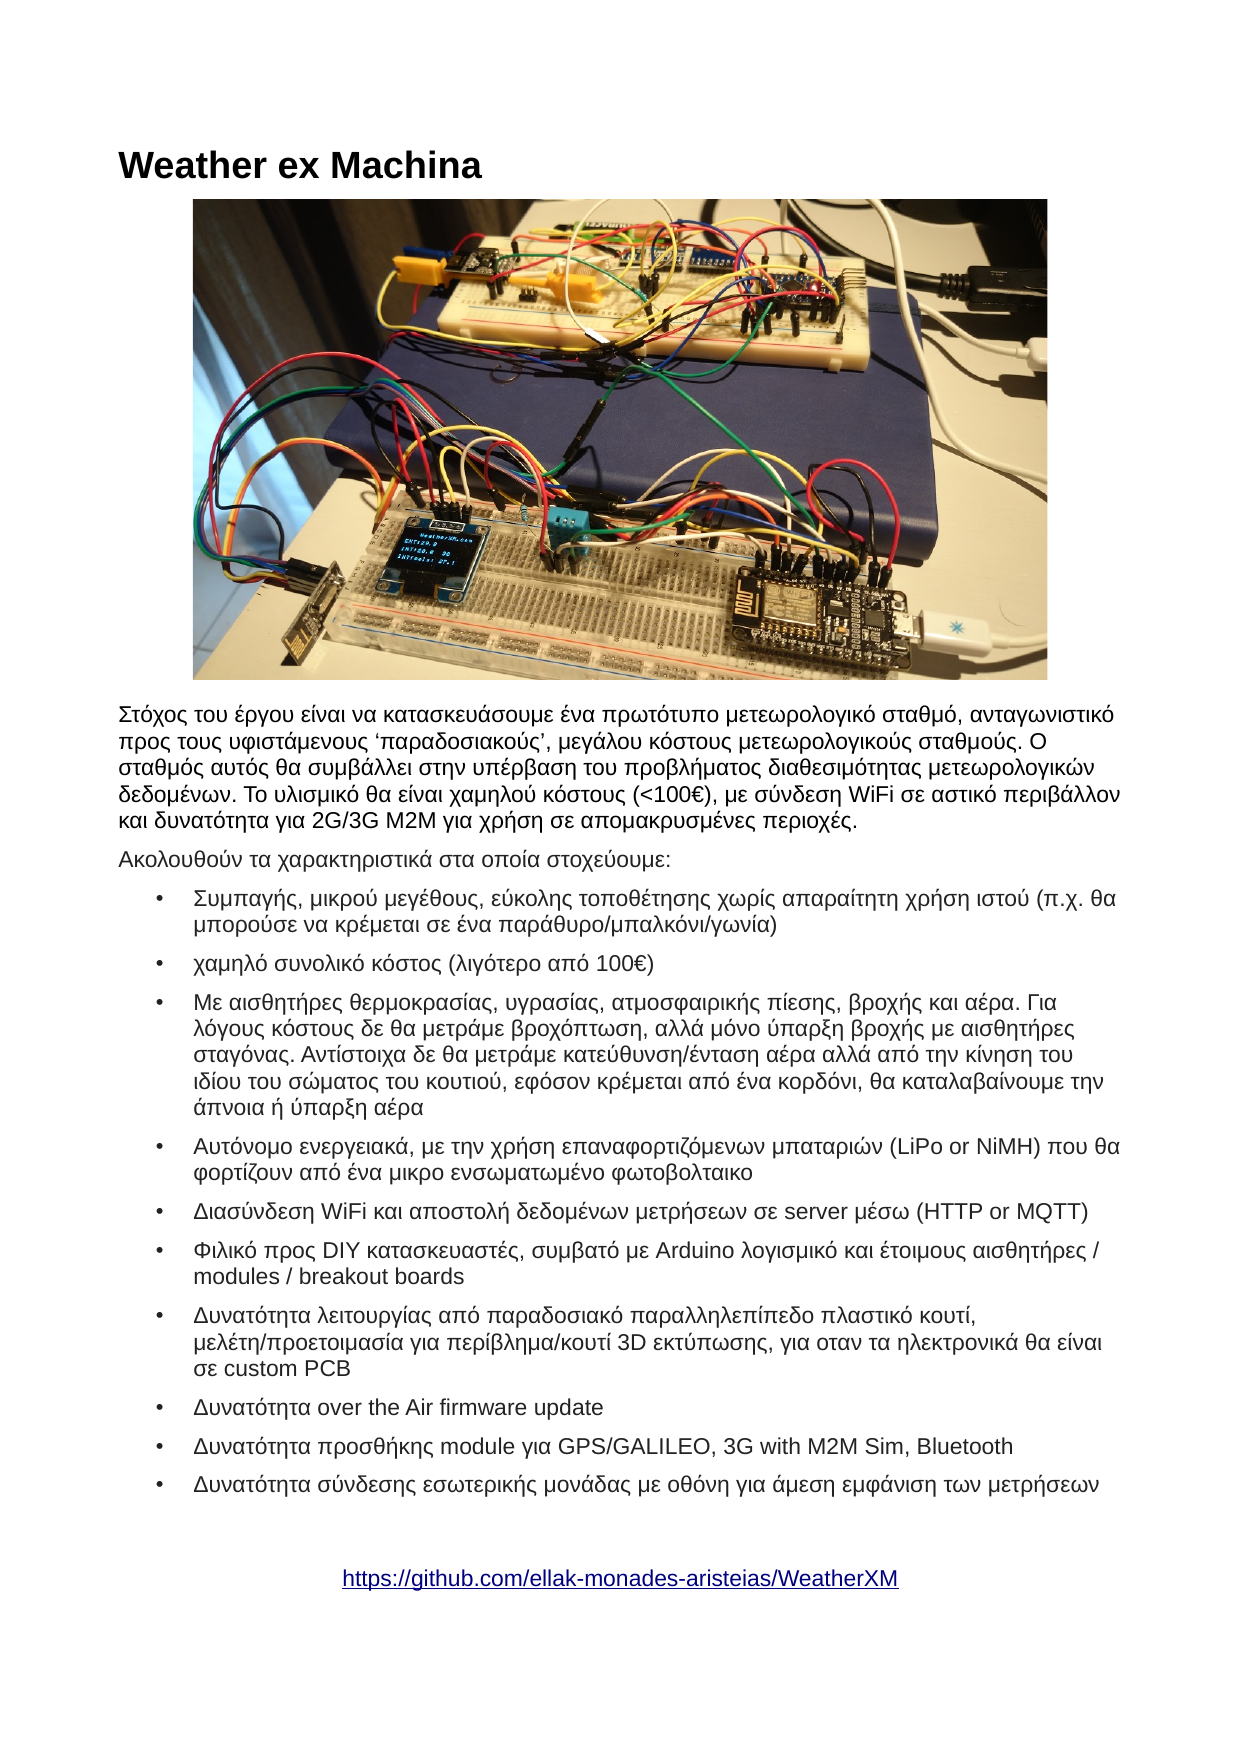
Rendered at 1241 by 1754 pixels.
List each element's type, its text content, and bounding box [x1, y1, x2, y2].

list Φιλικό προς DIY κατασκευαστές, συμβατό με Arduino λογισμικό και έτοιμους αισθητήρες / modules / breakout boards [156, 1237, 1122, 1290]
list Aυτόνομο ενεργειακά, με την χρήση επαναφορτιζόμενων μπαταριών (LiPo or NiMH) που θα φορτίζουν από ένα μικρο ενσωματωμένο φωτοβολταικο [156, 1133, 1122, 1186]
list Διασύνδεση WiFi και αποστολή δεδομένων μετρήσεων σε server μέσω (HTTP or MQTT) [156, 1198, 1122, 1224]
text Στόχος του έργου είναι να κατασκευάσουμε ένα πρωτότυπο μετεωρολογικό σταθμό, ανταγωνιστικό προς τους υφιστάμενους ‘παραδοσιακούς’, μεγάλου κόστους μετεωρολογικούς σταθμούς. Ο σταθμός αυτός θα συμβάλλει στην υπέρβαση του προβλήματος διαθεσιμότητας μετεωρολογικών δεδομένων. Το υλισμικό θα είναι χαμηλού κόστους (<100€), με σύνδεση WiFi σε αστικό περιβάλλον και δυνατότητα για 2G/3G M2M για χρήση σε απομακρυσμένες περιοχές. [118, 701, 1122, 833]
text Ακολουθούν τα χαρακτηριστικά στα οποία στοχεύουμε: [118, 846, 1122, 872]
list χαμηλό συνολικό κόστος (λιγότερο από 100€) [156, 950, 1122, 976]
list Δυνατότητα over the Air firmware update [156, 1394, 1122, 1420]
list Συμπαγής, μικρού μεγέθους, εύκολης τοποθέτησης χωρίς απαραίτητη χρήση ιστού (π.χ. θα μπορούσε να κρέμεται σε ένα παράθυρο/μπαλκόνι/γωνία) [156, 884, 1122, 937]
list Δυνατότητα σύνδεσης εσωτερικής μονάδας με οθόνη για άμεση εμφάνιση των μετρήσεων [156, 1471, 1122, 1498]
list Mε αισθητήρες θερμοκρασίας, υγρασίας, ατμοσφαιρικής πίεσης, βροχής και αέρα. Για λόγους κόστους δε θα μετράμε βροχόπτωση, αλλά μόνο ύπαρξη βροχής με αισθητήρες σταγόνας. Αντίστοιχα δε θα μετράμε κατεύθυνση/ένταση αέρα αλλά από την κίνηση του ιδίου του σώματος του κουτιού, εφόσον κρέμεται από ένα κορδόνι, θα καταλαβαίνουμε την άπνοια ή ύπαρξη αέρα [156, 989, 1122, 1120]
text https://github.com/ellak-monades-aristeias/WeatherXM [118, 1565, 1122, 1592]
picture [192, 199, 1048, 680]
list Δυνατότητα προσθήκης module για GPS/GALILEO, 3G with M2M Sim, Bluetooth [156, 1433, 1122, 1459]
subtitle Weather ex Machina [118, 143, 1122, 187]
list Δυνατότητα λειτουργίας από παραδοσιακό παραλληλεπίπεδο πλαστικό κουτί, μελέτη/προετοιμασία για περίβλημα/κουτί 3D εκτύπωσης, για οταν τα ηλεκτρονικά θα είναι σε custom PCB [156, 1302, 1122, 1381]
